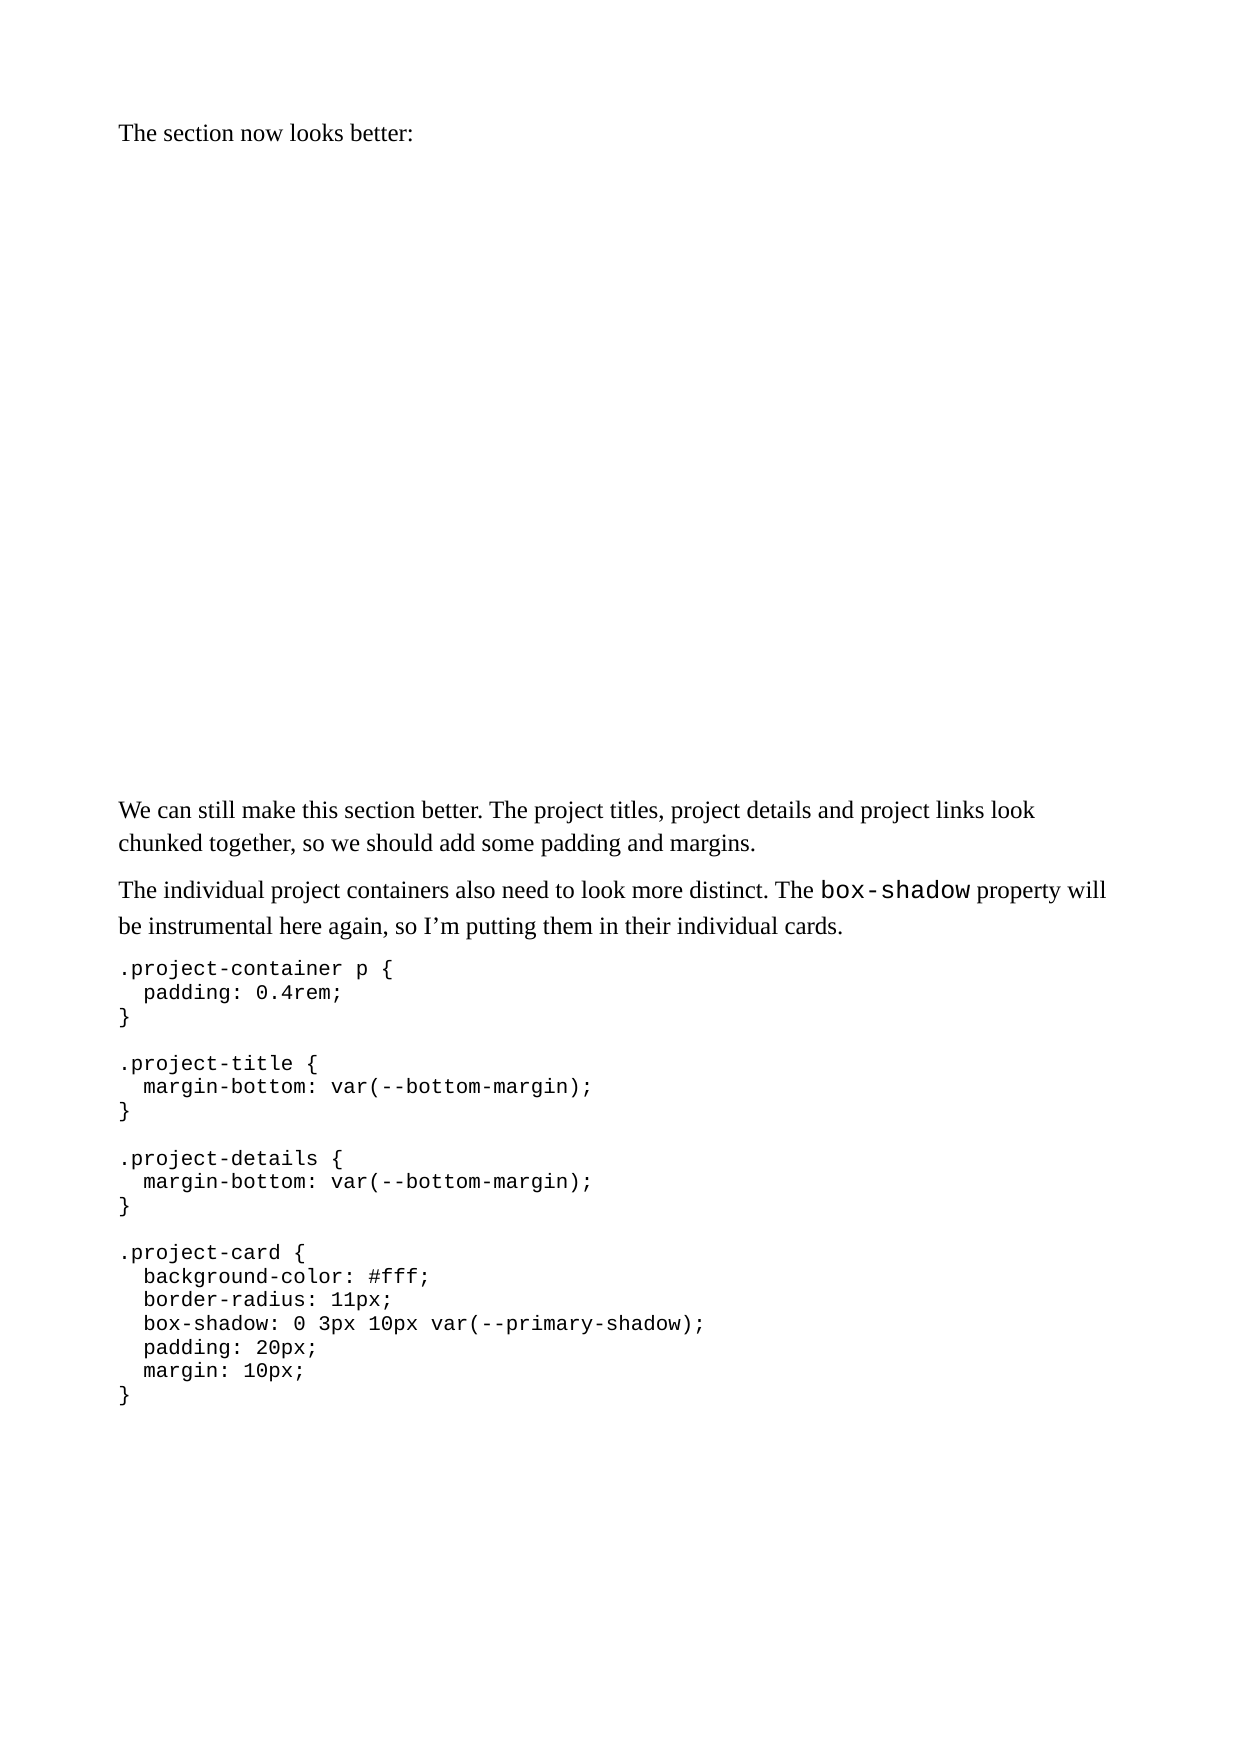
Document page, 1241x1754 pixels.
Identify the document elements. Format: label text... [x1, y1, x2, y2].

text } [118, 1006, 1122, 1029]
text The individual project containers also need to look more distinct. The box-shadow property will be instrumental here again, so I’m putting them in their individual cards. [118, 876, 1122, 939]
text padding: 20px; [118, 1337, 1122, 1360]
text } [118, 1195, 1122, 1218]
text The section now looks better: [118, 118, 1122, 776]
text .project-container p { [118, 958, 1122, 982]
text margin-bottom: var(--bottom-margin); [118, 1171, 1122, 1195]
text } [118, 1100, 1122, 1124]
text .project-details { [118, 1147, 1122, 1171]
text padding: 0.4rem; [118, 982, 1122, 1006]
text box-shadow: 0 3px 10px var(--primary-shadow); [118, 1313, 1122, 1337]
text border-radius: 11px; [118, 1289, 1122, 1313]
text .project-card { [118, 1242, 1122, 1266]
text .project-title { [118, 1053, 1122, 1077]
text margin: 10px; [118, 1360, 1122, 1384]
text background-color: #fff; [118, 1266, 1122, 1289]
text } [118, 1384, 1122, 1408]
text margin-bottom: var(--bottom-margin); [118, 1077, 1122, 1100]
text We can still make this section better. The project titles, project details and project links look chunked together, so we should add some padding and margins. [118, 795, 1122, 857]
